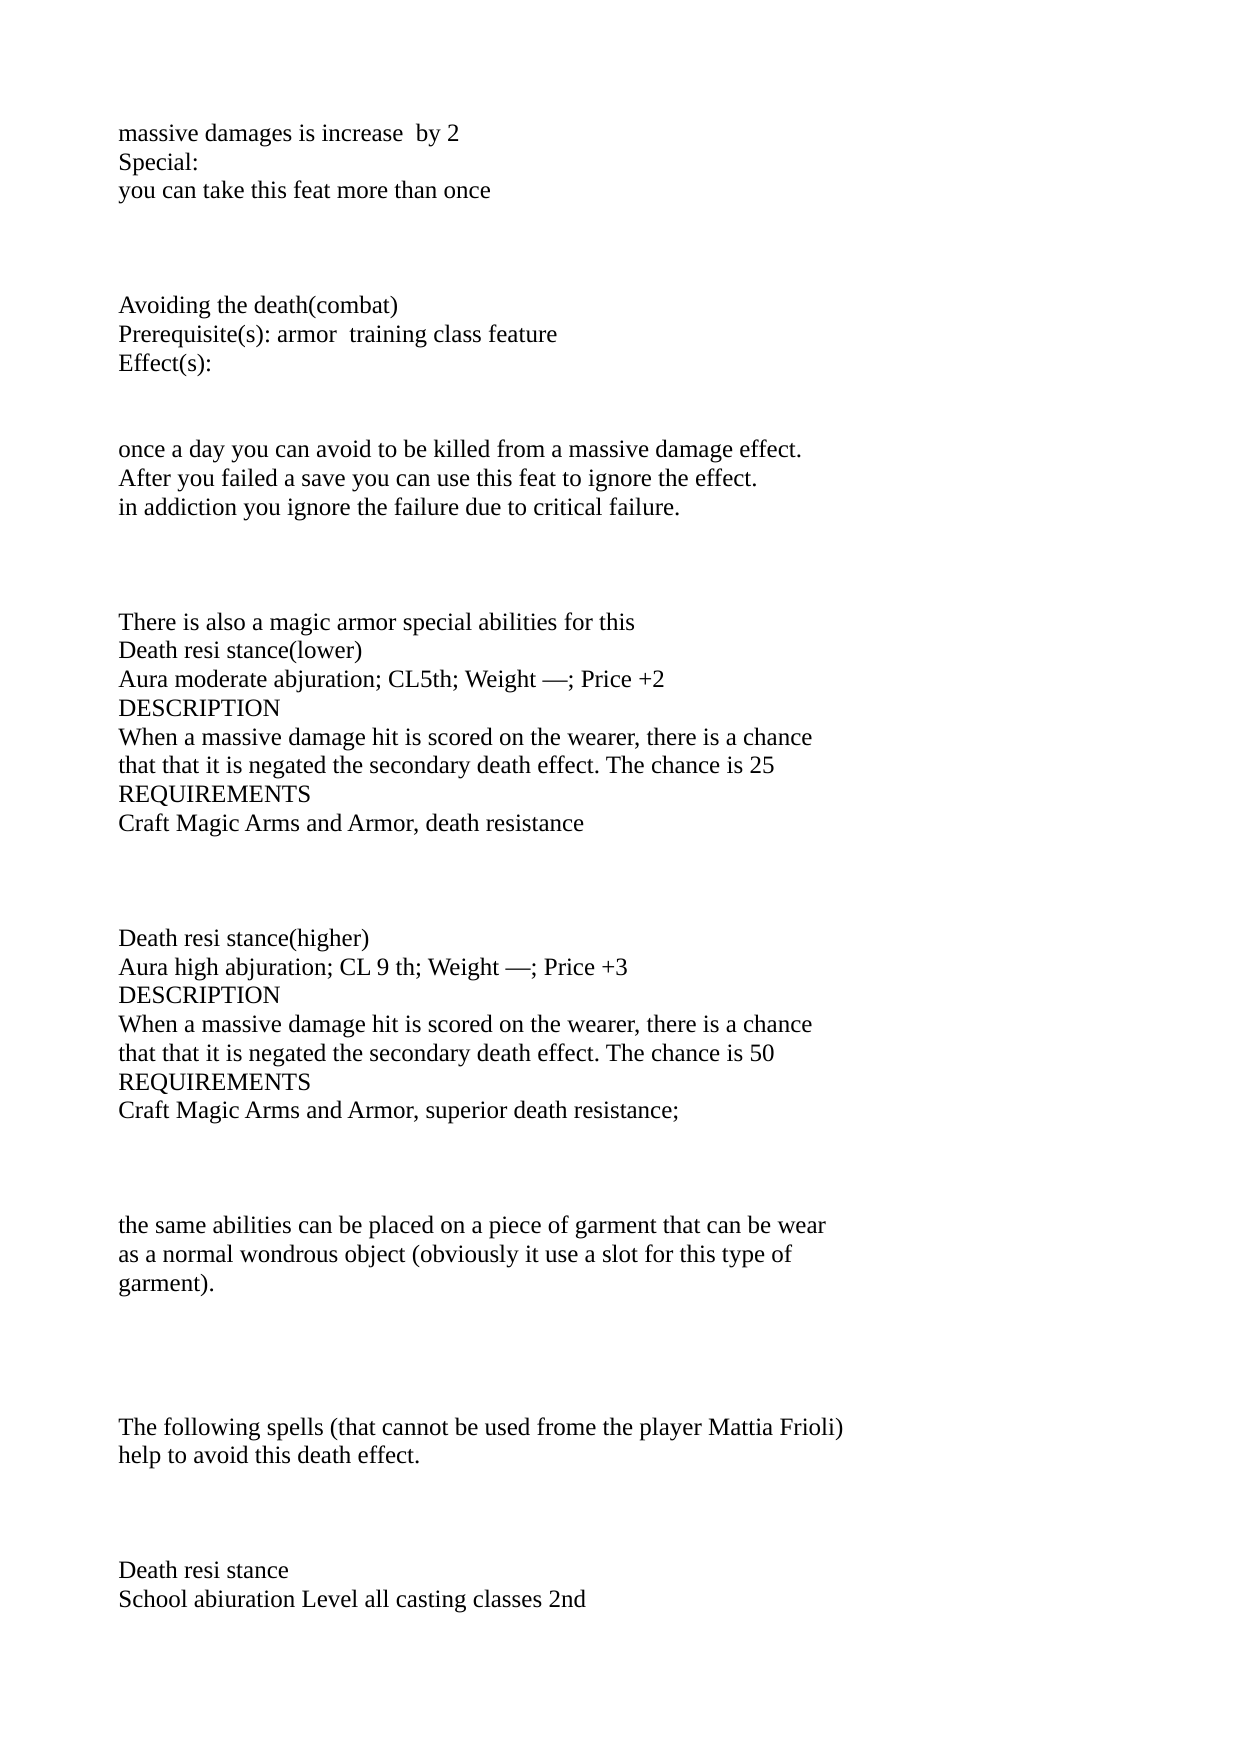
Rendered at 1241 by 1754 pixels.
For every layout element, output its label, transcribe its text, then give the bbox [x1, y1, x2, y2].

text that that it is negated the secondary death effect. The chance is 25 [118, 751, 1122, 779]
text in addiction you ignore the failure due to critical failure. [118, 492, 1122, 521]
text REQUIREMENTS [118, 779, 1122, 808]
text There is also a magic armor special abilities for this [118, 607, 1122, 636]
text the same abilities can be placed on a piece of garment that can be wear [118, 1211, 1122, 1239]
text Prerequisite(s): armor training class feature [118, 319, 1122, 348]
text Craft Magic Arms and Armor, superior death resistance; [118, 1096, 1122, 1124]
text help to avoid this death effect. [118, 1441, 1122, 1469]
text When a massive damage hit is scored on the wearer, there is a chance [118, 722, 1122, 751]
text Special: [118, 147, 1122, 176]
text Effect(s): [118, 348, 1122, 377]
text After you failed a save you can use this feat to ignore the effect. [118, 463, 1122, 492]
text garment). [118, 1268, 1122, 1297]
text once a day you can avoid to be killed from a massive damage effect. [118, 434, 1122, 463]
text that that it is negated the secondary death effect. The chance is 50 [118, 1038, 1122, 1067]
text The following spells (that cannot be used frome the player Mattia Frioli) [118, 1412, 1122, 1441]
text Avoiding the death(combat) [118, 291, 1122, 319]
text Death resi stance(higher) [118, 923, 1122, 952]
text Death resi stance(lower) [118, 636, 1122, 664]
text REQUIREMENTS [118, 1067, 1122, 1096]
text you can take this feat more than once [118, 176, 1122, 204]
text DESCRIPTION [118, 693, 1122, 722]
text When a massive damage hit is scored on the wearer, there is a chance [118, 1009, 1122, 1038]
text Aura moderate abjuration; CL5th; Weight —; Price +2 [118, 664, 1122, 693]
text Aura high abjuration; CL 9 th; Weight —; Price +3 [118, 952, 1122, 981]
text Craft Magic Arms and Armor, death resistance [118, 808, 1122, 837]
text Death resi stance [118, 1556, 1122, 1584]
text School abiuration Level all casting classes 2nd [118, 1584, 1122, 1613]
text massive damages is increase by 2 [118, 118, 1122, 147]
text DESCRIPTION [118, 981, 1122, 1009]
text as a normal wondrous object (obviously it use a slot for this type of [118, 1239, 1122, 1268]
